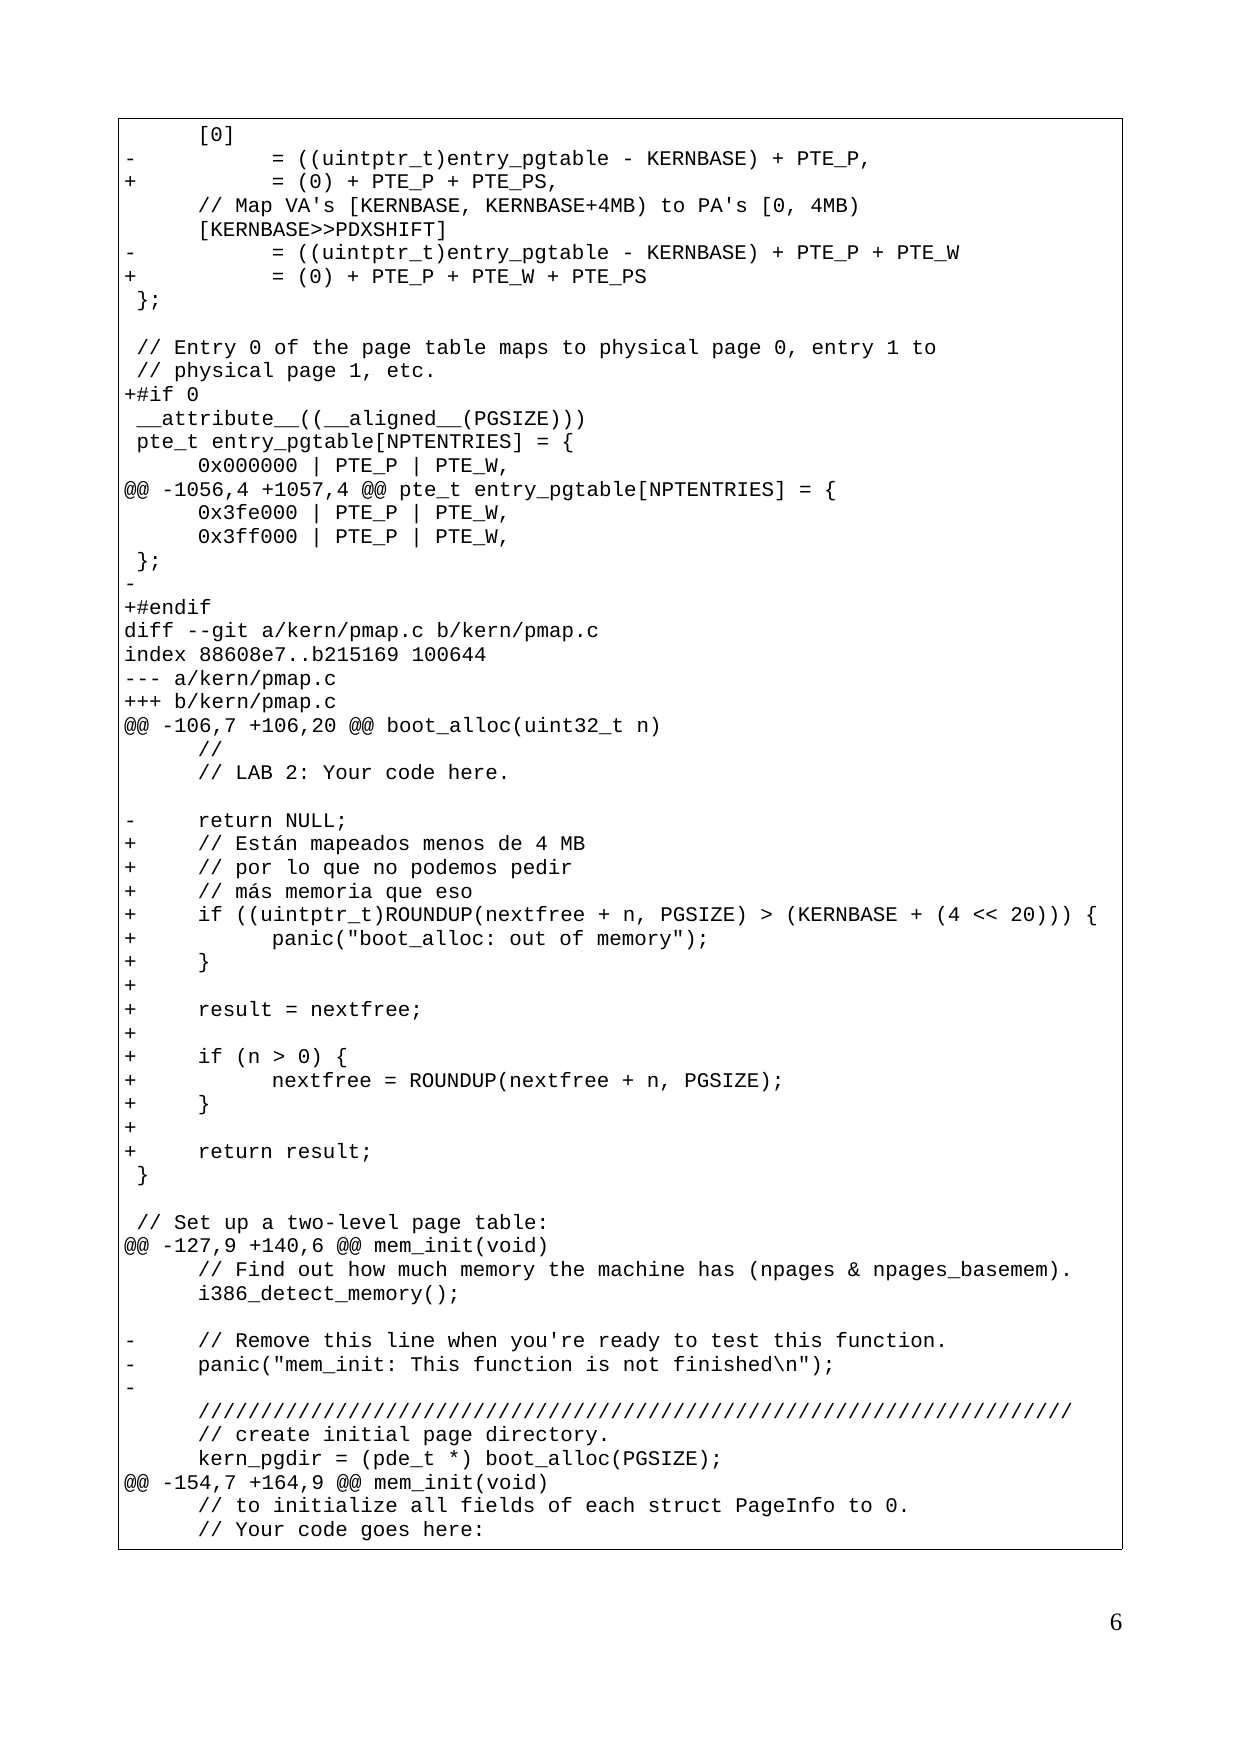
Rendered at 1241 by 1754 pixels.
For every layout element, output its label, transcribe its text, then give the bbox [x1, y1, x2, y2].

table_header diff --git a/kern/entry.S b/kern/entry.S index 6c58826..025b11f 100644 --- a/kern/entry.S +++ b/kern/entry.S @@ -57,6 +57,13 @@ entry: # is defined in entrypgdir.c. movl $(RELOC(entry_pgdir)), %eax movl %eax, %cr3 + + # Configuro el registro cr4 + # para large pages + movl %cr4, %eax + orl $(CR4_PSE), %eax + movl %eax, %cr4 + # Turn on paging. movl %cr0, %eax orl $(CR0_PE|CR0_PG|CR0_WP), %eax diff --git a/kern/entrypgdir.c b/kern/entrypgdir.c index 4f324d1..3c8d81c 100644 --- a/kern/entrypgdir.c +++ b/kern/entrypgdir.c @@ -21,14 +21,15 @@ __attribute__((__aligned__(PGSIZE))) pde_t entry_pgdir[NPDENTRIES] = { // Map VA's [0, 4MB) to PA's [0, 4MB) [0] - = ((uintptr_t)entry_pgtable - KERNBASE) + PTE_P, + = (0) + PTE_P + PTE_PS, // Map VA's [KERNBASE, KERNBASE+4MB) to PA's [0, 4MB) [KERNBASE>>PDXSHIFT] - = ((uintptr_t)entry_pgtable - KERNBASE) + PTE_P + PTE_W + = (0) + PTE_P + PTE_W + PTE_PS }; // Entry 0 of the page table maps to physical page 0, entry 1 to // physical page 1, etc. +#if 0 __attribute__((__aligned__(PGSIZE))) pte_t entry_pgtable[NPTENTRIES] = { 0x000000 | PTE_P | PTE_W, @@ -1056,4 +1057,4 @@ pte_t entry_pgtable[NPTENTRIES] = { 0x3fe000 | PTE_P | PTE_W, 0x3ff000 | PTE_P | PTE_W, }; - +#endif diff --git a/kern/pmap.c b/kern/pmap.c index 88608e7..b215169 100644 --- a/kern/pmap.c +++ b/kern/pmap.c @@ -106,7 +106,20 @@ boot_alloc(uint32_t n) // // LAB 2: Your code here. - return NULL; + // Están mapeados menos de 4 MB + // por lo que no podemos pedir + // más memoria que eso + if ((uintptr_t)ROUNDUP(nextfree + n, PGSIZE) > (KERNBASE + (4 << 20))) { + panic("boot_alloc: out of memory"); + } + + result = nextfree; + + if (n > 0) { + nextfree = ROUNDUP(nextfree + n, PGSIZE); + } + + return result; } // Set up a two-level page table: @@ -127,9 +140,6 @@ mem_init(void) // Find out how much memory the machine has (npages & npages_basemem). i386_detect_memory(); - // Remove this line when you're ready to test this function. - panic("mem_init: This function is not finished\n"); - ////////////////////////////////////////////////////////////////////// // create initial page directory. kern_pgdir = (pde_t *) boot_alloc(PGSIZE); @@ -154,7 +164,9 @@ mem_init(void) // to initialize all fields of each struct PageInfo to 0. // Your code goes here: - + pages = (struct PageInfo *) boot_alloc(npages * sizeof(struct PageInfo)); + memset(pages, 0, npages * sizeof(struct PageInfo)); + ////////////////////////////////////////////////////////////////////// // Now that we've allocated the initial kernel data structures, we set // up the list of free physical pages. Once we've done so, all further @@ -165,7 +177,12 @@ mem_init(void) check_page_free_list(1); check_page_alloc(); + + // Remove this line when you're ready to test this function. + // panic("mem_init: This function is not finished\n"); + check_page(); + ////////////////////////////////////////////////////////////////////// // Now we set up virtual memory @@ -178,6 +195,13 @@ mem_init(void) // - pages itself -- kernel RW, user NONE // Your code goes here: + // Mapeo en kern_pgdir, UVPT - UPAGES direcciones virtuales a partir de UPAGES + // a direcciones físicas a partir de donde comienza el struct page info pages. + + //page_insert (pde_t *pgdir, struct PageInfo *pp, void *va, int perm) + //boot_map_region(pde_t *pgdir, uintptr_t va, size_t size, physaddr_t pa, int perm) + boot_map_region(kern_pgdir, UPAGES, ROUNDUP(npages * sizeof(struct PageInfo), PGSIZE), PADDR(pages), PTE_U | PTE_P); + ////////////////////////////////////////////////////////////////////// // Use the physical memory that 'bootstack' refers to as the kernel // stack. The kernel stack grows down from virtual address KSTACKTOP. @@ -189,6 +213,7 @@ mem_init(void) // overwrite memory. Known as a "guard page". // Permissions: kernel RW, user NONE // Your code goes here: + boot_map_region(kern_pgdir, KSTACKTOP - KSTKSIZE, KSTKSIZE, PADDR(bootstack), PTE_W | PTE_P); ////////////////////////////////////////////////////////////////////// // Map all of physical memory at KERNBASE. @@ -198,6 +223,7 @@ mem_init(void) // we just set up the mapping anyway. // Permissions: kernel RW, user NONE // Your code goes here: + boot_map_region(kern_pgdir, KERNBASE, 0xffffffff - KERNBASE + 1, 0, PTE_W | PTE_P); // Check that the initial page directory has been set up correctly. check_kern_pgdir(); @@ -239,6 +265,31 @@ mem_init(void) void page_init(void) { + // Hay paginas prohibidas y paginas libres. + // Las páginas prohibidas son todas las que ya estan ocupadas hasta este punto. + // Mas las que se indiquen en los comentarios en inglés de abajo. + // Las paginas prohibidas se ponen en 0 y en NULL + // En 0 porque si se intentan liberar tirará kernel panic + // Y en null porque no forman parte de la lista enlazada + // Entonces hay que enlazar todas las páginas menos las prohibidas + // Poniendolas en 0 (pues son libres) y enalzando los punteros + // Las ocupadas que habrá en el futuro si van a tener su valor en 1 + // Pero su puntero estará en NULL pues no formaran mas parte de la lista libre + // Hasta que sean liberadas. + + // Rocomienda dato: Que el for que viene ya hecho, poner if (condicion) continue; + // y luego las lineas originales de la funcion. Esa condicion es la que me dice + // si es una página prohibida, osea if(prohibida) + // Una manera muy facil es decir: + /* + physaddr_t addr = 0 + if (i = 1; i < npages; i++) { // i empieza en 1 para saltear la primera página + if (addr >= boot_alloc(0) || addr < io_phys_mem) { + entonces no es prohibida + } + addr += PGSIZE; + } + */ // The example code here marks all physical pages as free. // However this is not truly the case. What memory is free? // 1) Mark physical page 0 as in use. @@ -252,15 +303,21 @@ page_init(void) // Some of it is in use, some is free. Where is the kernel // in physical memory? Which pages are already in use for // page tables and other data structures? + // Aca empieza el kernel + // Estan ocupadas todas las paginas + // desde EXTPHYSMEM hasta boot_alloc(0) // // Change the code to reflect this. // NB: DO NOT actually touch the physical memory corresponding to // free pages! - size_t i; - for (i = 0; i < npages; i++) { - pages[i].pp_ref = 0; - pages[i].pp_link = page_free_list; - page_free_list = &pages[i]; + physaddr_t paddr; + for (size_t i = 1; i < npages; i++) { + paddr = i * PGSIZE; + if (paddr >= PADDR(boot_alloc(0)) || paddr < IOPHYSMEM) { // Si no es una dirección prohibida + // pages[i].pp_ref = 0; // Fue seteado con memset + pages[i].pp_link = page_free_list; + page_free_list = &pages[i]; + } } } @@ -280,7 +337,21 @@ struct PageInfo * page_alloc(int alloc_flags) { // Fill this function in - return 0; + if (page_free_list) { + struct PageInfo * page = page_free_list; + page_free_list = page->pp_link; + page->pp_link = NULL; + + if (alloc_flags & ALLOC_ZERO) { + // Seteamos a cero la pagina fisica + // no el struct PageInfo + memset(page2kva(page), 0, PGSIZE); + } + + return page; + } + + return NULL; // No free pages } // @@ -293,6 +364,16 @@ page_free(struct PageInfo *pp) // Fill this function in // Hint: You may want to panic if pp->pp_ref is nonzero or // pp->pp_link is not NULL. + if (pp->pp_link) { + panic("page_free: try to free page with pp_link set\n"); + } + + if (pp->pp_ref) { + panic("page_free: try to free page with pp_ref's\n"); + } + + pp->pp_link = page_free_list; + page_free_list = pp; } // @@ -328,11 +409,65 @@ page_decref(struct PageInfo *pp) // Hint 3: look at inc/mmu.h for useful macros that mainipulate page // table and page directory entries. // + +/* + Recibe siempre como parámetro un pde_t * que es un puntero a una tira de 1024 words de 4 bytes. + pde_t * es accesible con corchetes []. + Es una estructura que sirve de Page Directory. Cada entrada tiene 32 bits. Los 20 bits mas altos + son una dirección física donde se ubica la Page Table en particular. Los 12 bits resntes son + bits de presencia. + + De la casilla saco la dirección física, la conveierto en virtual y con eso referencio la Page Table + que quiero. + + Esta funcion es una funcion de soporte que permite llegar a la página que interesa. + Hay que chequear si el bit de presencia esta a cero (en ese caso la entrada dell page + directory no tendra nada). Si esta en cero y flag de create, hay que alocar un page table y asignarselo + en esa posición con la dirección física de la page table alocada y ponerle los bits que + corresponda. + Si aloca una pagina, hay que hacer pp_ref++ a cada + + Retorna un puntero (direccion virtual) a la page table +*/ pte_t * pgdir_walk(pde_t *pgdir, const void *va, int create) { - // Fill this function in - return NULL; + // Obtengo la entrada en la PD sumando a pgdir el indice de la VA + pde_t * pde = pgdir + PDX(va); + + if ((*pde & PTE_P)) { + // Obtengo la direccion virtual del PT base register + pte_t * ptbr = KADDR(PTE_ADDR(*pde)); + + // Si ya existe retornamos el PTE correspondiente + return ptbr + PTX(va); + } else if (create) { + // Si la page table buscada no está presente y el flag de create esta activado + struct PageInfo * new_pt_page = page_alloc(ALLOC_ZERO); + + if (!new_pt_page) { + return NULL; // Fallo el page alloc porque no había mas memoria + } + + // Obtengo la direccion física de la entrada a la page table alocada + physaddr_t pt_phyaddr = page2pa(new_pt_page); + + // Escribimos la direccion fisica y los flags correspondientes + *pde = (pt_phyaddr | PTE_P | PTE_W | PTE_U); + + // Marco como referenciado la page info asociada a la pagina fisica alocada para la page table + new_pt_page->pp_ref++; + + // Obtengo la direccion virtual del PT base register + pte_t * ptbr = KADDR(PTE_ADDR(*pde)); + + // Devolvemos el puntero a PTE + return ptbr + PTX(va); + } else { + // No está presente la page table + // buscada y el flag de create está desactivado + return NULL; + } } // @@ -345,11 +480,48 @@ pgdir_walk(pde_t *pgdir, const void *va, int create) // above UTOP. As such, it should *not* change the pp_ref field on the // mapped pages. // + +// boot_map_region(kern_pgdir, UPAGES, npages, PADDR(pages), PTE_U | PTE_P); + // Hint: the TA solution uses pgdir_walk static void boot_map_region(pde_t *pgdir, uintptr_t va, size_t size, physaddr_t pa, int perm) { - // Fill this function in + #ifndef TP1_PSE + assert(va % PGSIZE == 0); + assert(pa % PGSIZE == 0); + assert(size % PGSIZE == 0); + assert(perm < (1 << PTXSHIFT)); + + for (size_t i = 0; i < size/PGSIZE; i++, va+=PGSIZE, pa+=PGSIZE) { + pte_t * pte = pgdir_walk(pgdir, (const void *) va, 1); + *pte |= pa | perm | PTE_P; + } + + #else + if (va % PTSIZE == 0 && size % PTSIZE == 0 && pa % PTSIZE == 0) { + // Es una Large Page + for (size_t i = 0; i < size/PTSIZE; i++, va += PTSIZE, pa += PTSIZE) { + // Obtengo la PDE + pde_t * pde = pgdir + PDX(va); + // Escribo la dirección física de la página larga en la PDE, + // seteando los flags perm, PTE_PS (large page) y PTE_P (present) + *pde = pa | perm | PTE_PS | PTE_P; + } + } else { + // Es una Short Page + assert(va % PGSIZE == 0); + assert(pa % PGSIZE == 0); + assert(size % PGSIZE == 0); + assert(perm < (1 << PTXSHIFT)); + + for (size_t i = 0; i < size/PGSIZE; i++, va+=PGSIZE, pa+=PGSIZE) { + pte_t * pte = pgdir_walk(pgdir, (const void *) va, 1); + *pte |= pa | perm | PTE_P; + } + } + + #endif } // @@ -380,7 +552,35 @@ boot_map_region(pde_t *pgdir, uintptr_t va, size_t size, physaddr_t pa, int perm int page_insert(pde_t *pgdir, struct PageInfo *pp, void *va, int perm) { - // Fill this function in + pte_t * pte = pgdir_walk(pgdir, va, 1); + + if (pte == NULL) { + // pgdir_walk pudo fallar por falta de memoria + return -E_NO_MEM; + } + + // Actualizamos el estado de PageInfo + // Antes de page_remove ya que esta funcion + // puede llegar a liberar la pagina si es la ultima + // referencia. Esto evita el caso borde + pp->pp_ref++; + + if (*pte & PTE_P) { + // Si ya estaba ocupada la removemos + page_remove(pgdir, va); + } + + // Obtenemos la direccion fisica del struct PageInfo + physaddr_t padrr = page2pa(pp); + + // No hace falta el shift porque los 12 bits de phadrr son 0 + // pues las paginas estan alineadas a multiplos de 4096 + // seteamos la direccion fisica y los permisos + *pte = padrr | perm | PTE_P; + + // pp_link ya fue puesto a null en la llamada + // correspondiente a page_alloc + return 0; } @@ -395,11 +595,32 @@ page_insert(pde_t *pgdir, struct PageInfo *pp, void *va, int perm) // // Hint: the TA solution uses pgdir_walk and pa2page. // + +/* + Dada una dirección virtual nos da un PageInfo + pgdir_walk(VA) = direccion virtual de la entrada a la página + pte_t * p = pgdir_walk(va) + phys f = PTE_ADR(*p) // me da la dirección fisica + pa2page(f) -> Me retorna la página de la dirección física y retornamos esto +*/ + struct PageInfo * page_lookup(pde_t *pgdir, void *va, pte_t **pte_store) { - // Fill this function in - return NULL; + pte_t * pte = pgdir_walk(pgdir, va, 0); + + if (pte == NULL || !(*pte & PTE_P)) { + // No hay pagina mapeada para va + return NULL; + } + + if (pte_store) { + // Guardamos en pte_store la direccion de PTE + *pte_store = pte; + } + + physaddr_t page_paddr = PTE_ADDR(*pte); + return pa2page(page_paddr); } // @@ -417,10 +638,29 @@ page_lookup(pde_t *pgdir, void *va, pte_t **pte_store) // Hint: The TA solution is implemented using page_lookup, // tlb_invalidate, and page_decref. // + +/* + Recibe un VA y hace dos cosas: + - decref(pagina) (es una función que ya esta implementada) + decrementa el pageref y si queda en cero llama a free de la pagina automaticamente. + - limpiar PTE (Pone la page table entry a cero) +*/ void page_remove(pde_t *pgdir, void *va) { - // Fill this function in + pte_t * pte; + + // Conseguimos el struct PageInfo asociado y guardamos su PTE + struct PageInfo * page_to_remove = page_lookup(pgdir, va, &pte); + + // Decrementamos pp_ref y liberamos si es necesario + page_decref(page_to_remove); + + // Escribimos PTE en 0 + *pte = 0; + + // Realizamos la invalidacion de la entrada de la TLB + tlb_invalidate(pgdir, va); } // @@ -671,7 +911,6 @@ check_page(void) void *va; int i; extern pde_t entry_pgdir[]; - // should be able to allocate three pages pp0 = pp1 = pp2 = 0;10 assert((pp0 = page_alloc(0))); [119, 119, 1122, 1548]
